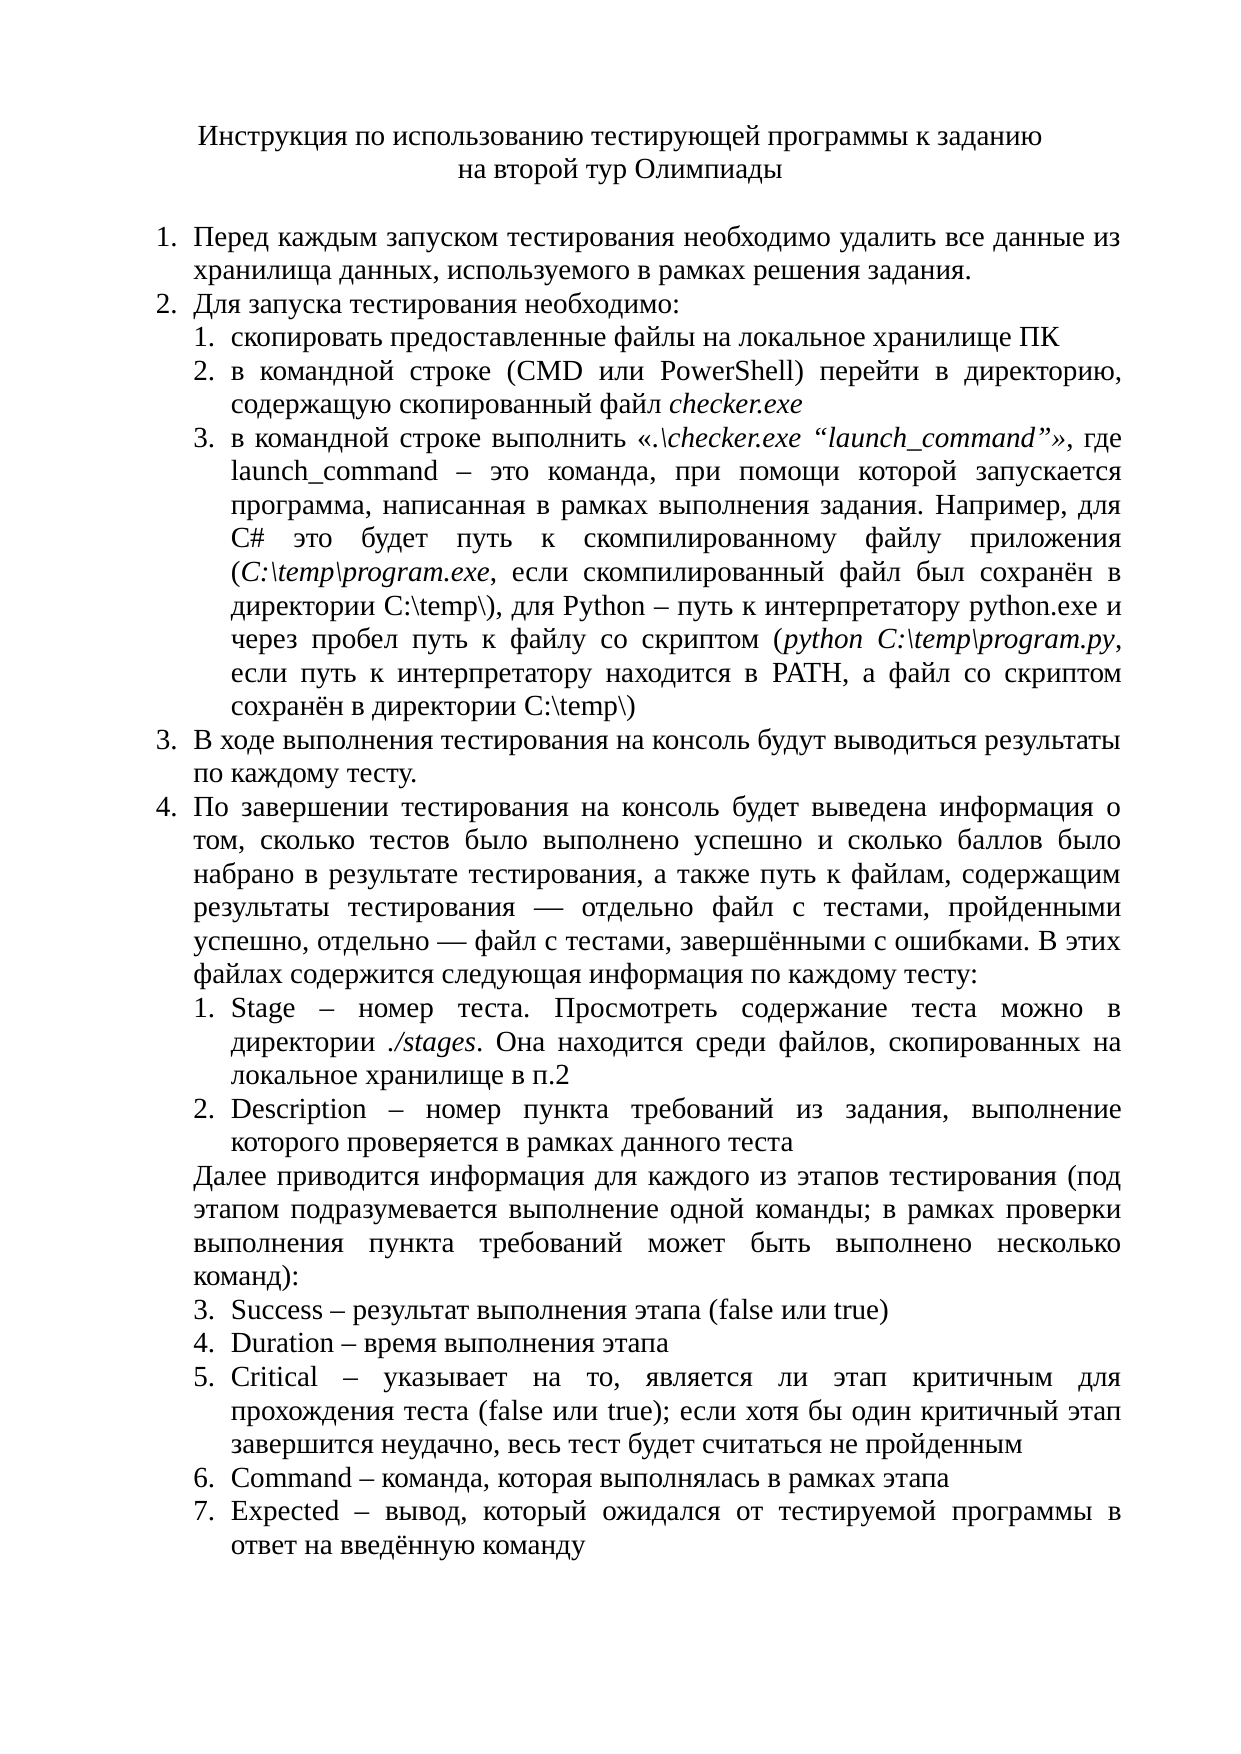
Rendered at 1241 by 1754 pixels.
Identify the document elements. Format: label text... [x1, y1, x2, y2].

list скопировать предоставленные файлы на локальное хранилище ПК [193, 319, 1122, 353]
list в командной строке (CMD или PowerShell) перейти в директорию, содержащую скопированный файл checker.exe [193, 353, 1122, 420]
list Далее приводится информация для каждого из этапов тестирования (под этапом подразумевается выполнение одной команды; в рамках проверки выполнения пункта требований может быть выполнено несколько команд): [156, 1158, 1122, 1292]
list По завершении тестирования на консоль будет выведена информация о том, сколько тестов было выполнено успешно и сколько баллов было набрано в результате тестирования, а также путь к файлам, содержащим результаты тестирования — отдельно файл с тестами, пройденными успешно, отдельно — файл с тестами, завершёнными с ошибками. В этих файлах содержится следующая информация по каждому тесту: [156, 789, 1122, 990]
list Critical – указывает на то, является ли этап критичным для прохождения теста (false или true); если хотя бы один критичный этап завершится неудачно, весь тест будет считаться не пройденным [193, 1359, 1122, 1460]
list Success – результат выполнения этапа (false или true) [193, 1292, 1122, 1326]
list Description – номер пункта требований из задания, выполнение которого проверяется в рамках данного теста [193, 1091, 1122, 1158]
list Command – команда, которая выполнялась в рамках этапа [193, 1460, 1122, 1493]
list Для запуска тестирования необходимо: [156, 286, 1122, 319]
list Expected – вывод, который ожидался от тестируемой программы в ответ на введённую команду [193, 1493, 1122, 1560]
list В ходе выполнения тестирования на консоль будут выводиться результаты по каждому тесту. [156, 722, 1122, 789]
list в командной строке выполнить «.\checker.exe “launch_command”», где launch_command – это команда, при помощи которой запускается программа, написанная в рамках выполнения задания. Например, для C# это будет путь к скомпилированному файлу приложения (C:\temp\program.exe, если скомпилированный файл был сохранён в директории C:\temp\), для Python – путь к интерпретатору python.exe и через пробел путь к файлу со скриптом (python C:\temp\program.py, если путь к интерпретатору находится в PATH, а файл со скриптом сохранён в директории C:\temp\) [193, 420, 1122, 722]
list Duration – время выполнения этапа [193, 1326, 1122, 1359]
list Перед каждым запуском тестирования необходимо удалить все данные из хранилища данных, используемого в рамках решения задания. [156, 219, 1122, 286]
text Инструкция по использованию тестирующей программы к заданию на второй тур Олимпиады [118, 118, 1122, 185]
list Stage – номер теста. Просмотреть содержание теста можно в директории ./stages. Она находится среди файлов, скопированных на локальное хранилище в п.2 [193, 990, 1122, 1091]
